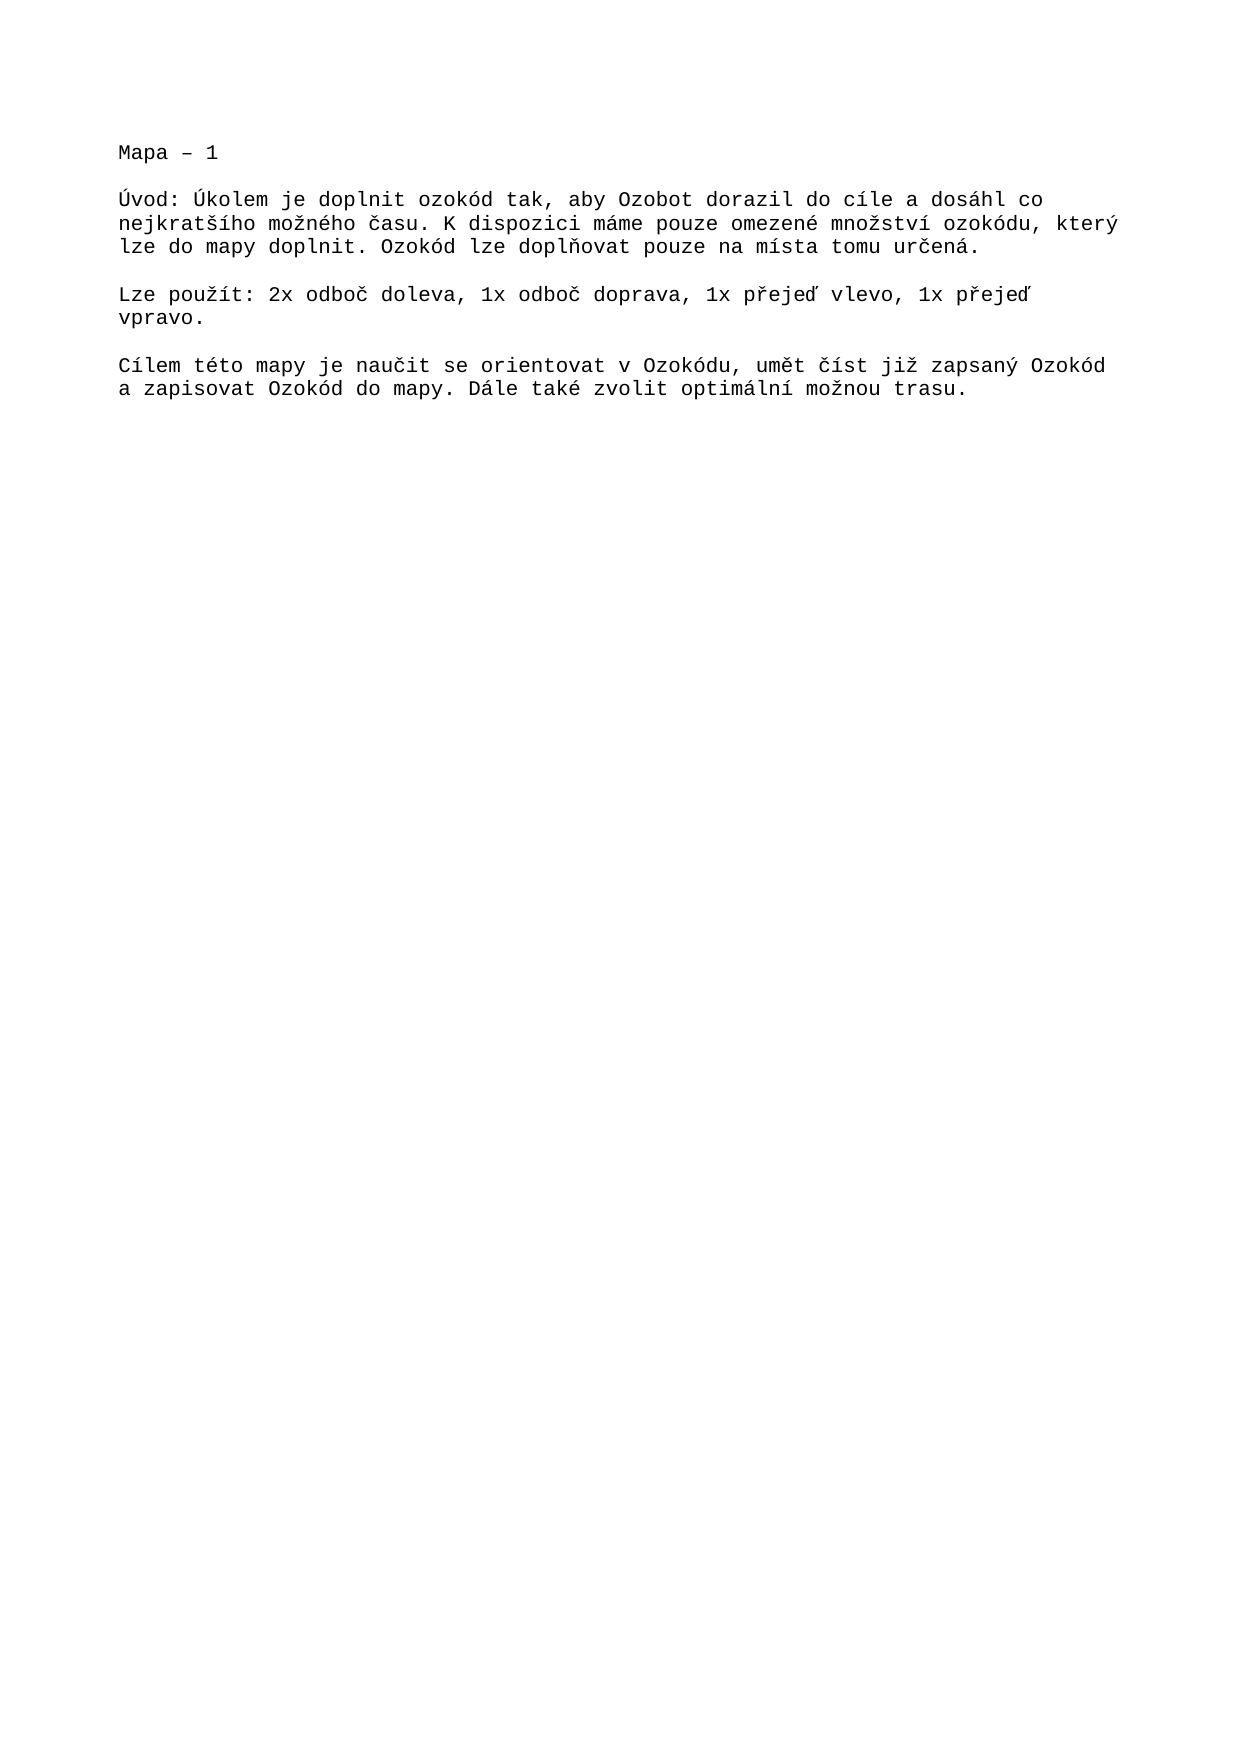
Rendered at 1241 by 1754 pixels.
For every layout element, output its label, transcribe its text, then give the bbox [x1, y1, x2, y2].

text Cílem této mapy je naučit se orientovat v Ozokódu, umět číst již zapsaný Ozokód a zapisovat Ozokód do mapy. Dále také zvolit optimální možnou trasu. [118, 354, 1122, 402]
text Mapa – 1 [118, 142, 1122, 165]
text Úvod: Úkolem je doplnit ozokód tak, aby Ozobot dorazil do cíle a dosáhl co nejkratšího možného času. K dispozici máme pouze omezené množství ozokódu, který lze do mapy doplnit. Ozokód lze doplňovat pouze na místa tomu určená. [118, 189, 1122, 260]
text Lze použít: 2x odboč doleva, 1x odboč doprava, 1x přejeď vlevo, 1x přejeď vpravo. [118, 284, 1122, 331]
